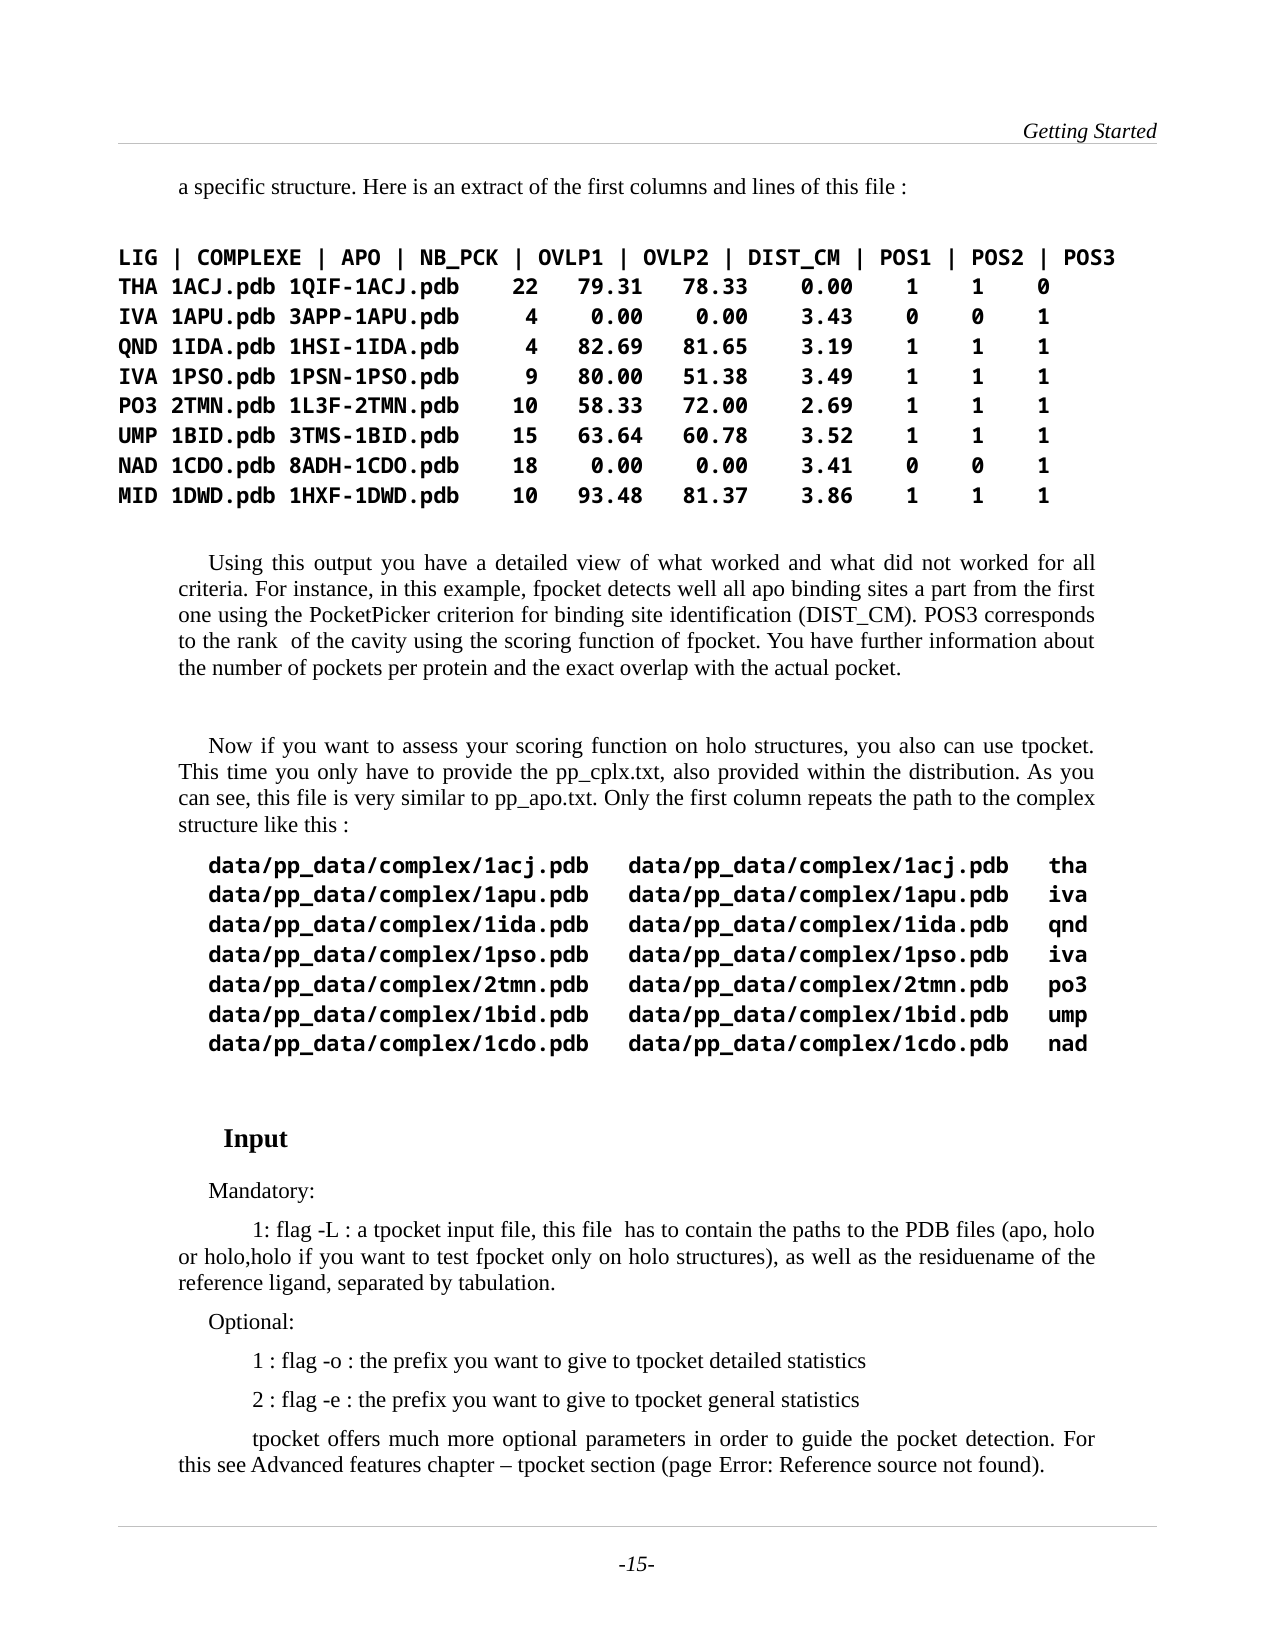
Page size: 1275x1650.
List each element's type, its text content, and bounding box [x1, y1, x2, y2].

text data/pp_data/complex/1apu.pdb data/pp_data/complex/1apu.pdb iva [208, 879, 1157, 909]
text Using this output you have a detailed view of what worked and what did not worked for all criteria. For instance, in this example, fpocket detects well all apo binding sites a part from the first one using the PocketPicker criterion for binding site identification (DIST_CM). POS3 corresponds to the rank of the cavity using the scoring function of fpocket. You have further information about the number of pockets per protein and the exact overlap with the actual pocket. [178, 548, 1097, 680]
text Optional: [178, 1308, 1097, 1334]
text THA 1ACJ.pdb 1QIF-1ACJ.pdb 22 79.31 78.33 0.00 1 1 0 [118, 271, 1157, 301]
text data/pp_data/complex/1cdo.pdb data/pp_data/complex/1cdo.pdb nad [208, 1028, 1157, 1058]
text NAD 1CDO.pdb 8ADH-1CDO.pdb 18 0.00 0.00 3.41 0 0 1 [118, 450, 1157, 480]
text Now if you want to assess your scoring function on holo structures, you also can use tpocket. This time you only have to provide the pp_cplx.txt, also provided within the distribution. As you can see, this file is very similar to pp_apo.txt. Only the first column repeats the path to the complex structure like this : [178, 732, 1097, 837]
text UMP 1BID.pdb 3TMS-1BID.pdb 15 63.64 60.78 3.52 1 1 1 [118, 420, 1157, 450]
text 1: flag -L : a tpocket input file, this file has to contain the paths to the PDB files (apo, holo or holo,holo if you want to test fpocket only on holo structures), as well as the residuename of the reference ligand, separated by tabulation. [178, 1216, 1097, 1296]
text LIG | COMPLEXE | APO | NB_PCK | OVLP1 | OVLP2 | DIST_CM | POS1 | POS2 | POS3 [118, 242, 1157, 271]
text data/pp_data/complex/1bid.pdb data/pp_data/complex/1bid.pdb ump [208, 998, 1157, 1028]
text a specific structure. Here is an extract of the first columns and lines of this file : [178, 173, 1097, 199]
text Mandatory: [178, 1178, 1097, 1204]
text 2 : flag -e : the prefix you want to give to tpocket general statistics [178, 1386, 1097, 1412]
text MID 1DWD.pdb 1HXF-1DWD.pdb 10 93.48 81.37 3.86 1 1 1 [118, 480, 1157, 510]
subtitle Input [223, 1122, 1157, 1154]
text QND 1IDA.pdb 1HSI-1IDA.pdb 4 82.69 81.65 3.19 1 1 1 [118, 331, 1157, 361]
text data/pp_data/complex/2tmn.pdb data/pp_data/complex/2tmn.pdb po3 [208, 969, 1157, 998]
text IVA 1PSO.pdb 1PSN-1PSO.pdb 9 80.00 51.38 3.49 1 1 1 [118, 361, 1157, 391]
text data/pp_data/complex/1ida.pdb data/pp_data/complex/1ida.pdb qnd [208, 909, 1157, 939]
text data/pp_data/complex/1acj.pdb data/pp_data/complex/1acj.pdb tha [208, 849, 1157, 879]
text tpocket offers much more optional parameters in order to guide the pocket detection. For this see Advanced features chapter – tpocket section (page ). [178, 1424, 1097, 1477]
text IVA 1APU.pdb 3APP-1APU.pdb 4 0.00 0.00 3.43 0 0 1 [118, 301, 1157, 331]
text data/pp_data/complex/1pso.pdb data/pp_data/complex/1pso.pdb iva [208, 939, 1157, 969]
text PO3 2TMN.pdb 1L3F-2TMN.pdb 10 58.33 72.00 2.69 1 1 1 [118, 391, 1157, 420]
text 1 : flag -o : the prefix you want to give to tpocket detailed statistics [178, 1347, 1097, 1373]
